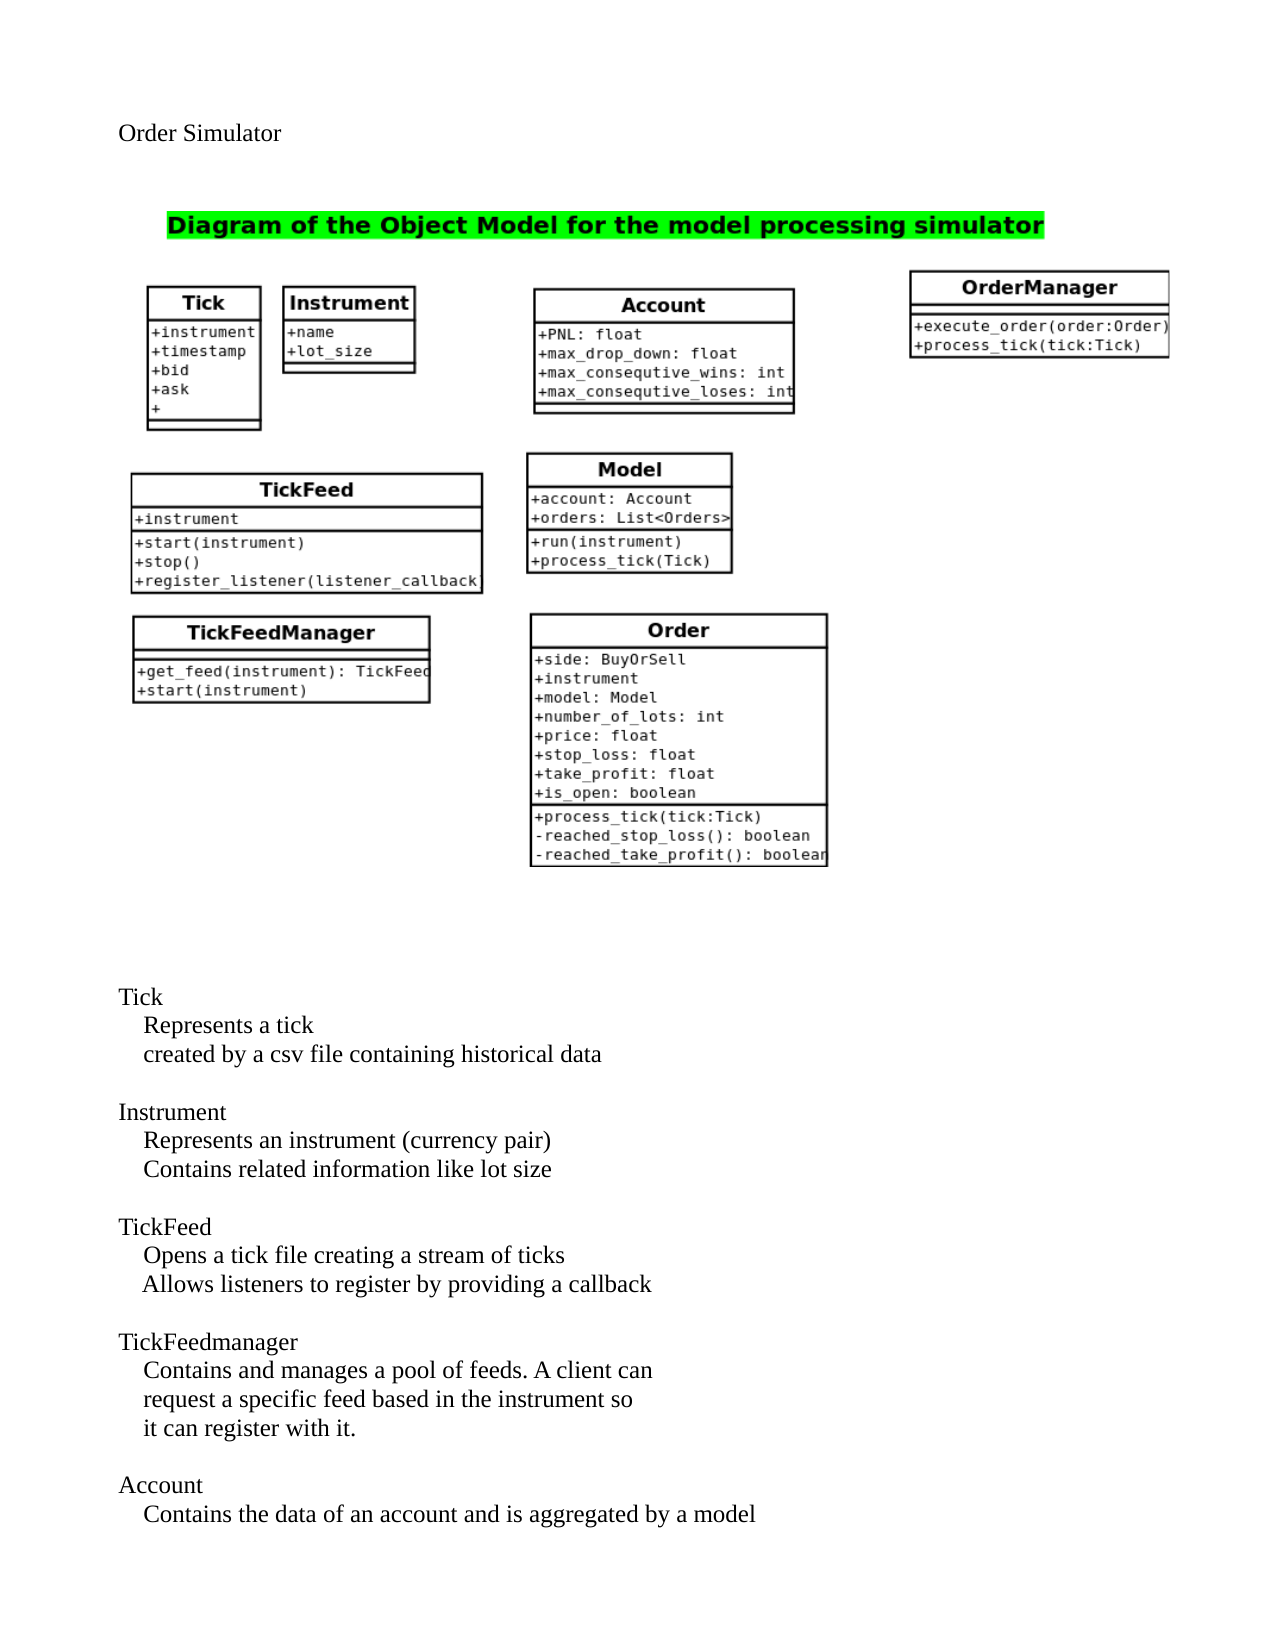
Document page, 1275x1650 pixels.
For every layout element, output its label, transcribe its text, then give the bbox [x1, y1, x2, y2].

text Contains the data of an account and is aggregated by a model [118, 1499, 1157, 1528]
text Represents an instrument (currency pair) [118, 1125, 1157, 1154]
text Allows listeners to register by providing a callback [118, 1269, 1157, 1298]
picture [130, 211, 1170, 867]
text Account [118, 1470, 1157, 1499]
text Represents a tick [118, 1010, 1157, 1039]
text created by a csv file containing historical data [118, 1039, 1157, 1068]
text Instrument [118, 1097, 1157, 1125]
text TickFeedmanager [118, 1327, 1157, 1355]
text Contains related information like lot size [118, 1154, 1157, 1183]
text TickFeed [118, 1212, 1157, 1240]
text Tick [118, 982, 1157, 1010]
text Order Simulator [118, 118, 1157, 147]
text request a specific feed based in the instrument so [118, 1384, 1157, 1413]
text Opens a tick file creating a stream of ticks [118, 1240, 1157, 1269]
text it can register with it. [118, 1413, 1157, 1442]
text Contains and manages a pool of feeds. A client can [118, 1355, 1157, 1384]
